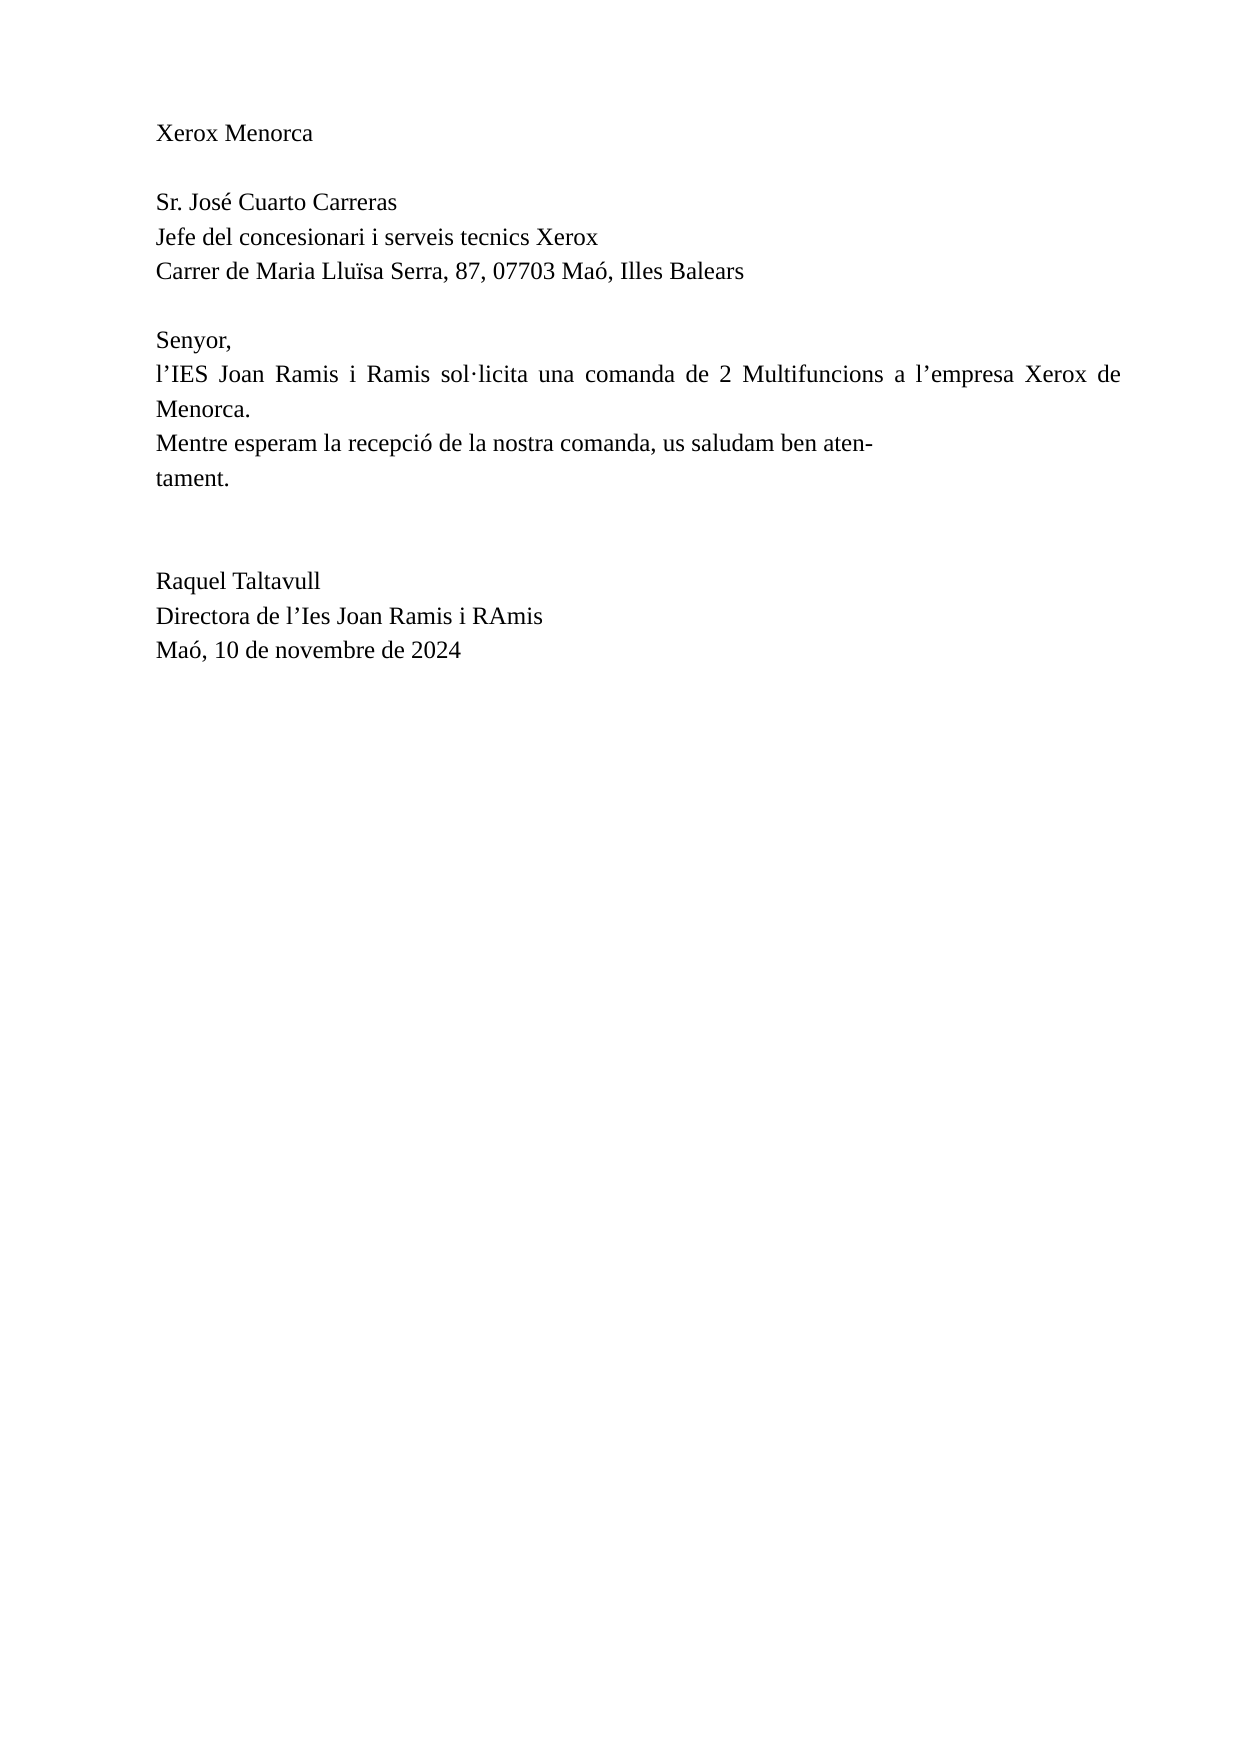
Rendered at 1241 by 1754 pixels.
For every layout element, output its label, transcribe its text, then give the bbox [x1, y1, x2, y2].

text Raquel Taltavull [156, 566, 1122, 595]
text Directora de l’Ies Joan Ramis i RAmis [156, 601, 1122, 629]
text Senyor, [156, 325, 1122, 354]
text tament. [156, 463, 1122, 492]
text Jefe del concesionari i serveis tecnics Xerox [156, 222, 1122, 250]
text Xerox Menorca [156, 118, 1122, 147]
text Mentre esperam la recepció de la nostra comanda, us saludam ben aten- [156, 428, 1122, 457]
text Carrer de Maria Lluïsa Serra, 87, 07703 Maó, Illes Balears [156, 256, 1122, 285]
text Sr. José Cuarto Carreras [156, 187, 1122, 216]
text l’IES Joan Ramis i Ramis sol·licita una comanda de 2 Multifuncions a l’empresa Xerox de Menorca. [156, 359, 1122, 423]
text Maó, 10 de novembre de 2024 [156, 635, 1122, 664]
